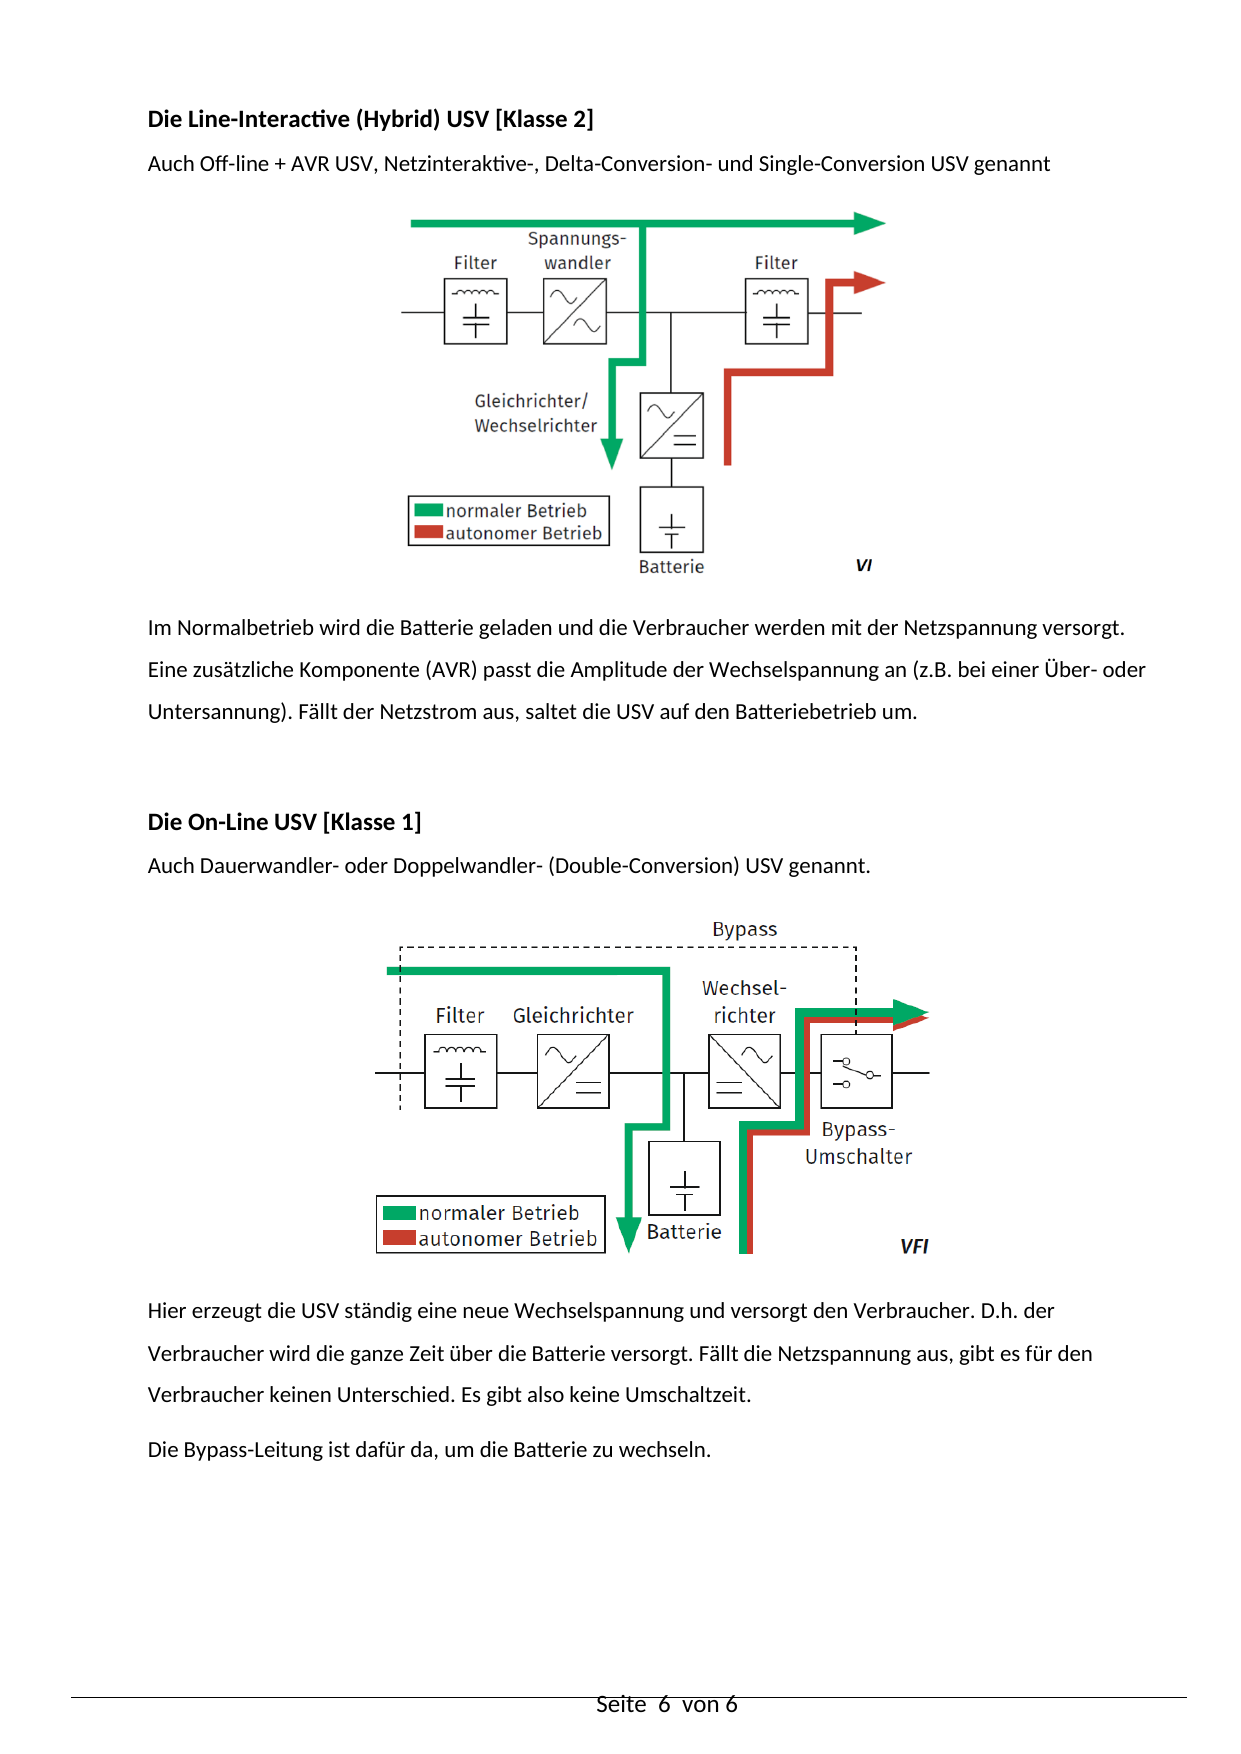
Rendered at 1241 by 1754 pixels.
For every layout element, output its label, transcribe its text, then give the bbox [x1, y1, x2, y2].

text Die Bypass-Leitung ist dafür da, um die Batterie zu wechseln. [148, 1435, 1152, 1463]
picture [353, 906, 947, 1271]
text Hier erzeugt die USV ständig eine neue Wechselspannung und versorgt den Verbraucher. D.h. der Verbraucher wird die ganze Zeit über die Batterie versorgt. Fällt die Netzspannung aus, gibt es für den Verbraucher keinen Unterschied. Es gibt also keine Umschaltzeit. [148, 1297, 1152, 1409]
text Die On-Line USV [Klasse 1] [148, 806, 1152, 836]
text Auch Off-line + AVR USV, Netzinteraktive-, Delta-Conversion- und Single-Conversion USV genannt [148, 149, 1152, 177]
text Im Normalbetrieb wird die Batterie geladen und die Verbraucher werden mit der Netzspannung versorgt. Eine zusätzliche Komponente (AVR) passt die Amplitude der Wechselspannung an (z.B. bei einer Über- oder Untersannung). Fällt der Netzstrom aus, saltet die USV auf den Batteriebetrieb um. [148, 613, 1152, 725]
text Auch Dauerwandler- oder Doppelwandler- (Double-Conversion) USV genannt. [148, 851, 1152, 879]
text Die Line-Interactive (Hybrid) USV [Klasse 2] [148, 103, 1152, 134]
picture [393, 203, 907, 587]
